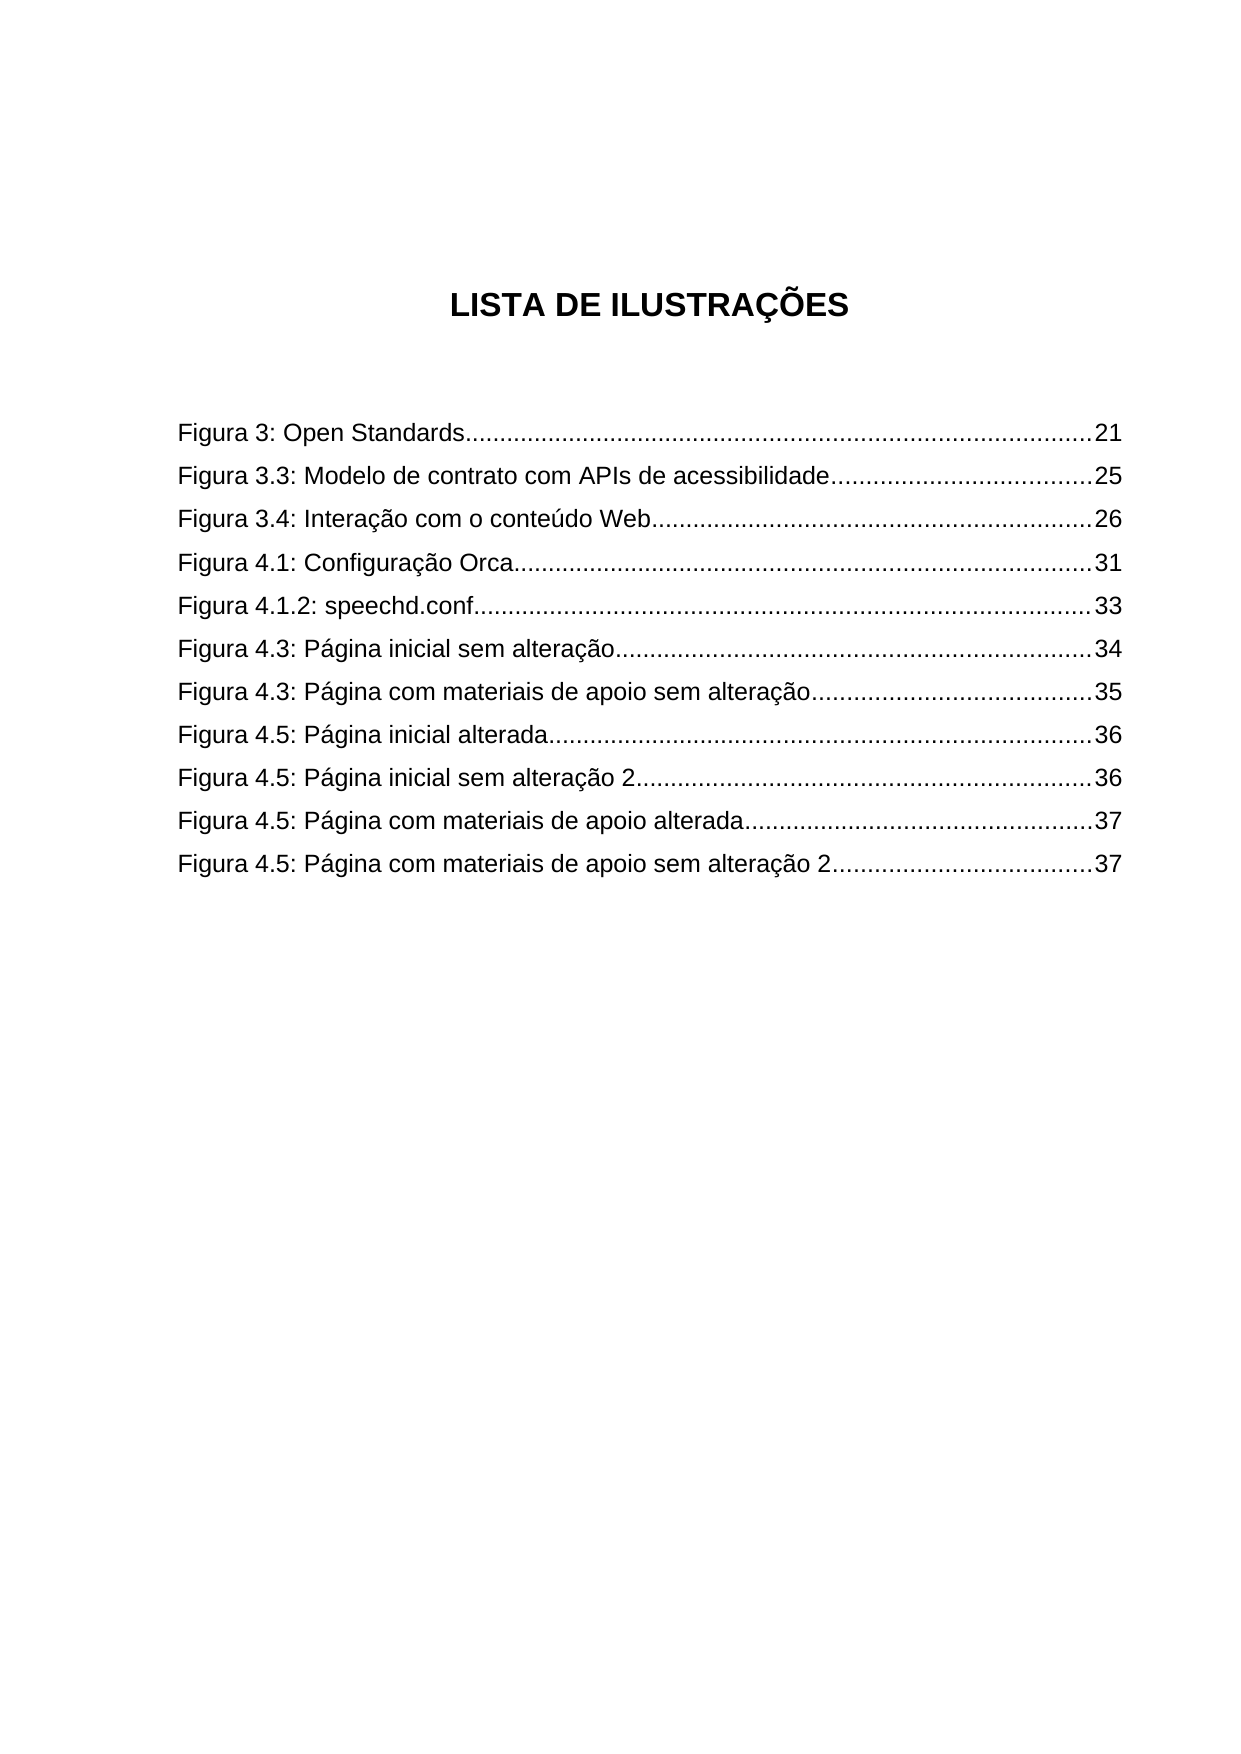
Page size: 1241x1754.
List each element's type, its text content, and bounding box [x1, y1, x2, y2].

text Figura 3.4: Interação com o conteúdo Web 26 [177, 504, 1122, 533]
text Figura 4.3: Página inicial sem alteração 34 [177, 634, 1122, 662]
text Figura 4.1.2: speechd.conf 33 [177, 591, 1122, 619]
text Figura 3: Open Standards 21 [177, 418, 1122, 447]
text Figura 4.5: Página com materiais de apoio sem alteração 2 37 [177, 849, 1122, 878]
text LISTA DE ILUSTRAÇÕES [177, 286, 1122, 324]
text Figura 4.1: Configuração Orca 31 [177, 547, 1122, 576]
text Figura 3.3: Modelo de contrato com APIs de acessibilidade 25 [177, 461, 1122, 490]
text Figura 4.5: Página inicial sem alteração 2 36 [177, 763, 1122, 792]
text Figura 4.3: Página com materiais de apoio sem alteração 35 [177, 677, 1122, 706]
text Figura 4.5: Página inicial alterada 36 [177, 720, 1122, 749]
text Figura 4.5: Página com materiais de apoio alterada 37 [177, 806, 1122, 835]
